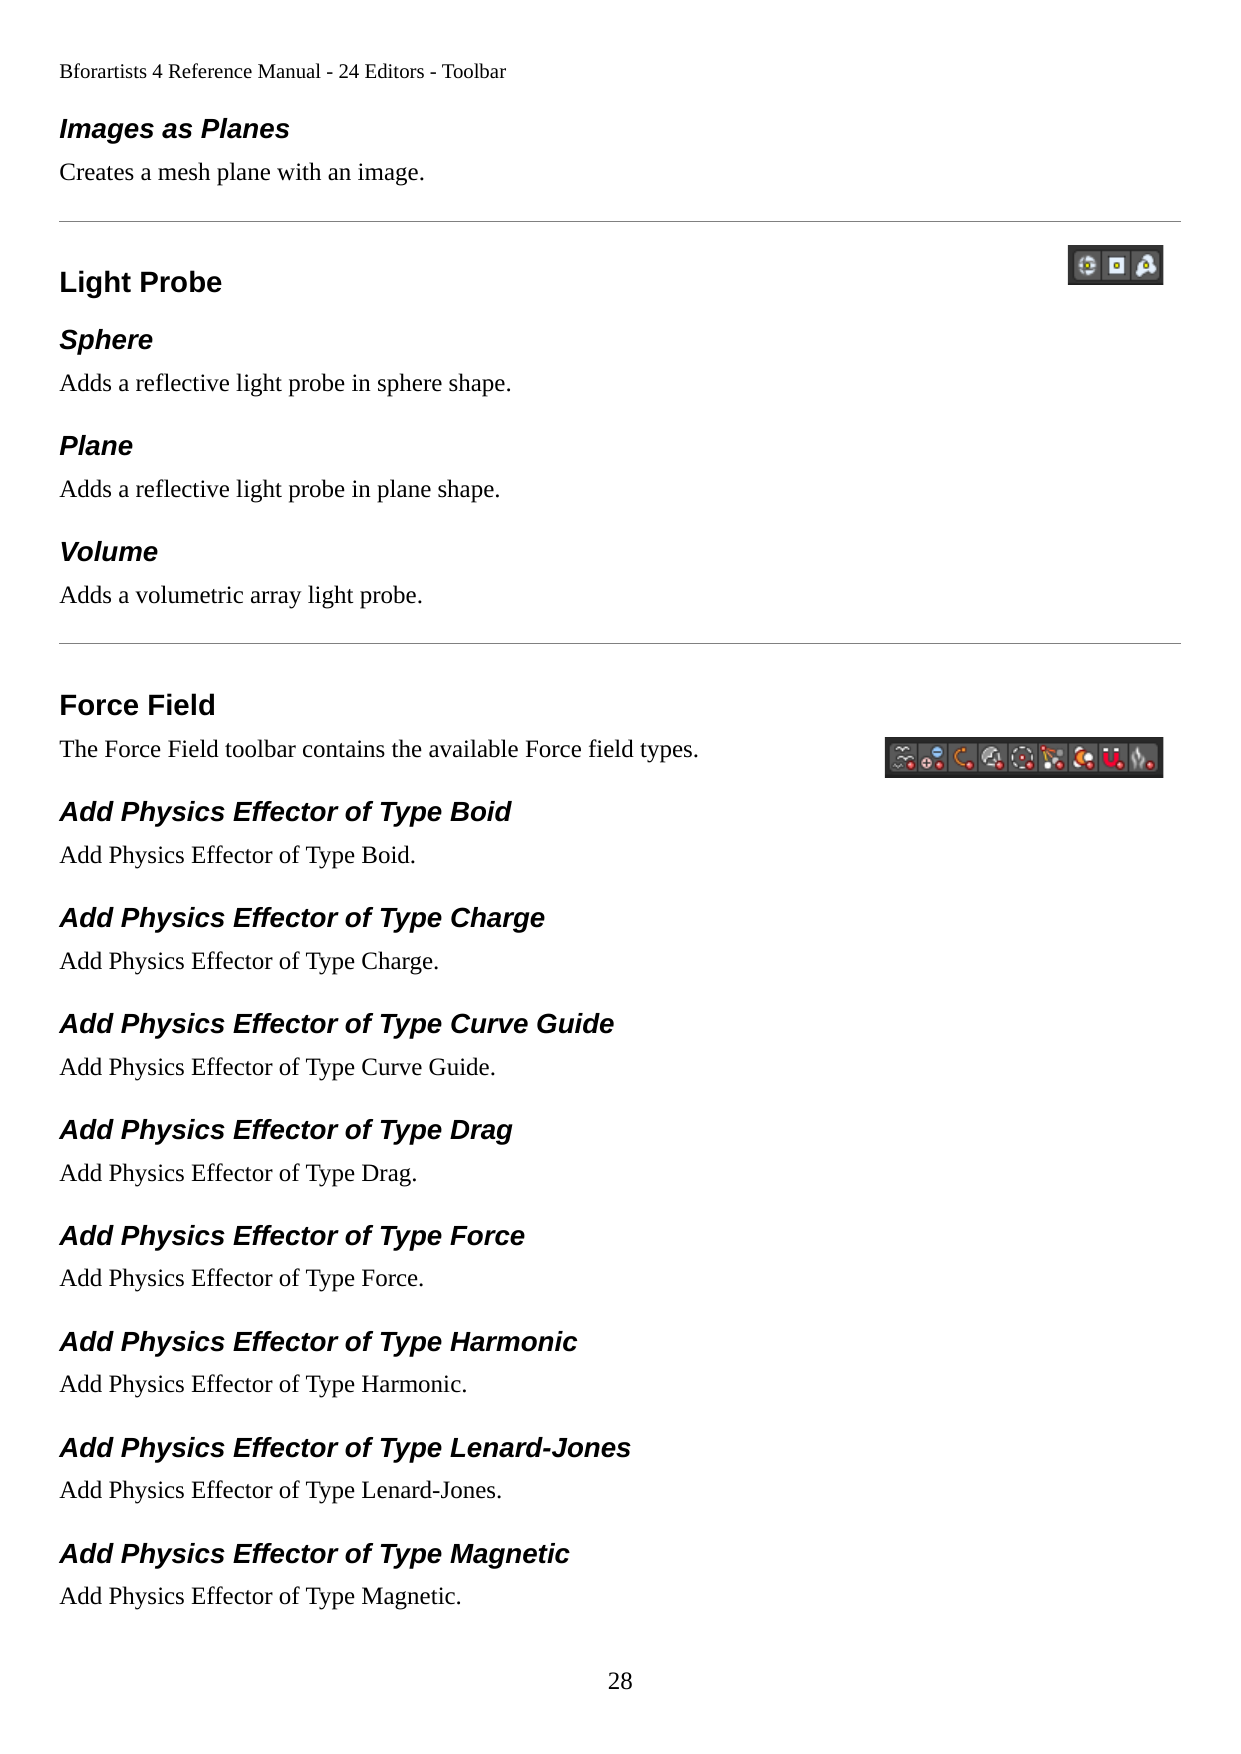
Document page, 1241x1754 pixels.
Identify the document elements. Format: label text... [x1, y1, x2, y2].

text Add Physics Effector of Type Boid. [59, 840, 1181, 868]
text Adds a reflective light probe in plane shape. [59, 474, 1181, 503]
text Add Physics Effector of Type Curve Guide. [59, 1052, 1181, 1080]
text Add Physics Effector of Type Harmonic. [59, 1369, 1181, 1398]
picture [1067, 245, 1164, 285]
subtitle Add Physics Effector of Type Curve Guide [59, 1007, 1181, 1039]
subtitle Add Physics Effector of Type Boid [59, 795, 1181, 827]
subtitle Images as Planes [59, 113, 1181, 144]
text Add Physics Effector of Type Force. [59, 1263, 1181, 1292]
subtitle Add Physics Effector of Type Drag [59, 1113, 1181, 1145]
text Add Physics Effector of Type Magnetic. [59, 1581, 1181, 1610]
subtitle Add Physics Effector of Type Force [59, 1219, 1181, 1251]
subtitle Sphere [59, 323, 1181, 355]
text Add Physics Effector of Type Drag. [59, 1158, 1181, 1186]
subtitle Plane [59, 429, 1181, 461]
subtitle Force Field [59, 688, 1181, 721]
subtitle Add Physics Effector of Type Lenard-Jones [59, 1431, 1181, 1463]
subtitle Light Probe [59, 265, 1181, 298]
text Creates a mesh plane with an image. [59, 157, 1181, 186]
subtitle Volume [59, 535, 1181, 567]
text Adds a reflective light probe in sphere shape. [59, 368, 1181, 397]
subtitle Add Physics Effector of Type Charge [59, 901, 1181, 933]
subtitle Add Physics Effector of Type Magnetic [59, 1537, 1181, 1569]
picture [884, 737, 1164, 778]
subtitle Add Physics Effector of Type Harmonic [59, 1325, 1181, 1357]
text The Force Field toolbar contains the available Force field types. [59, 734, 1181, 763]
text Adds a volumetric array light probe. [59, 580, 1181, 608]
text Add Physics Effector of Type Charge. [59, 946, 1181, 974]
text Add Physics Effector of Type Lenard-Jones. [59, 1475, 1181, 1504]
